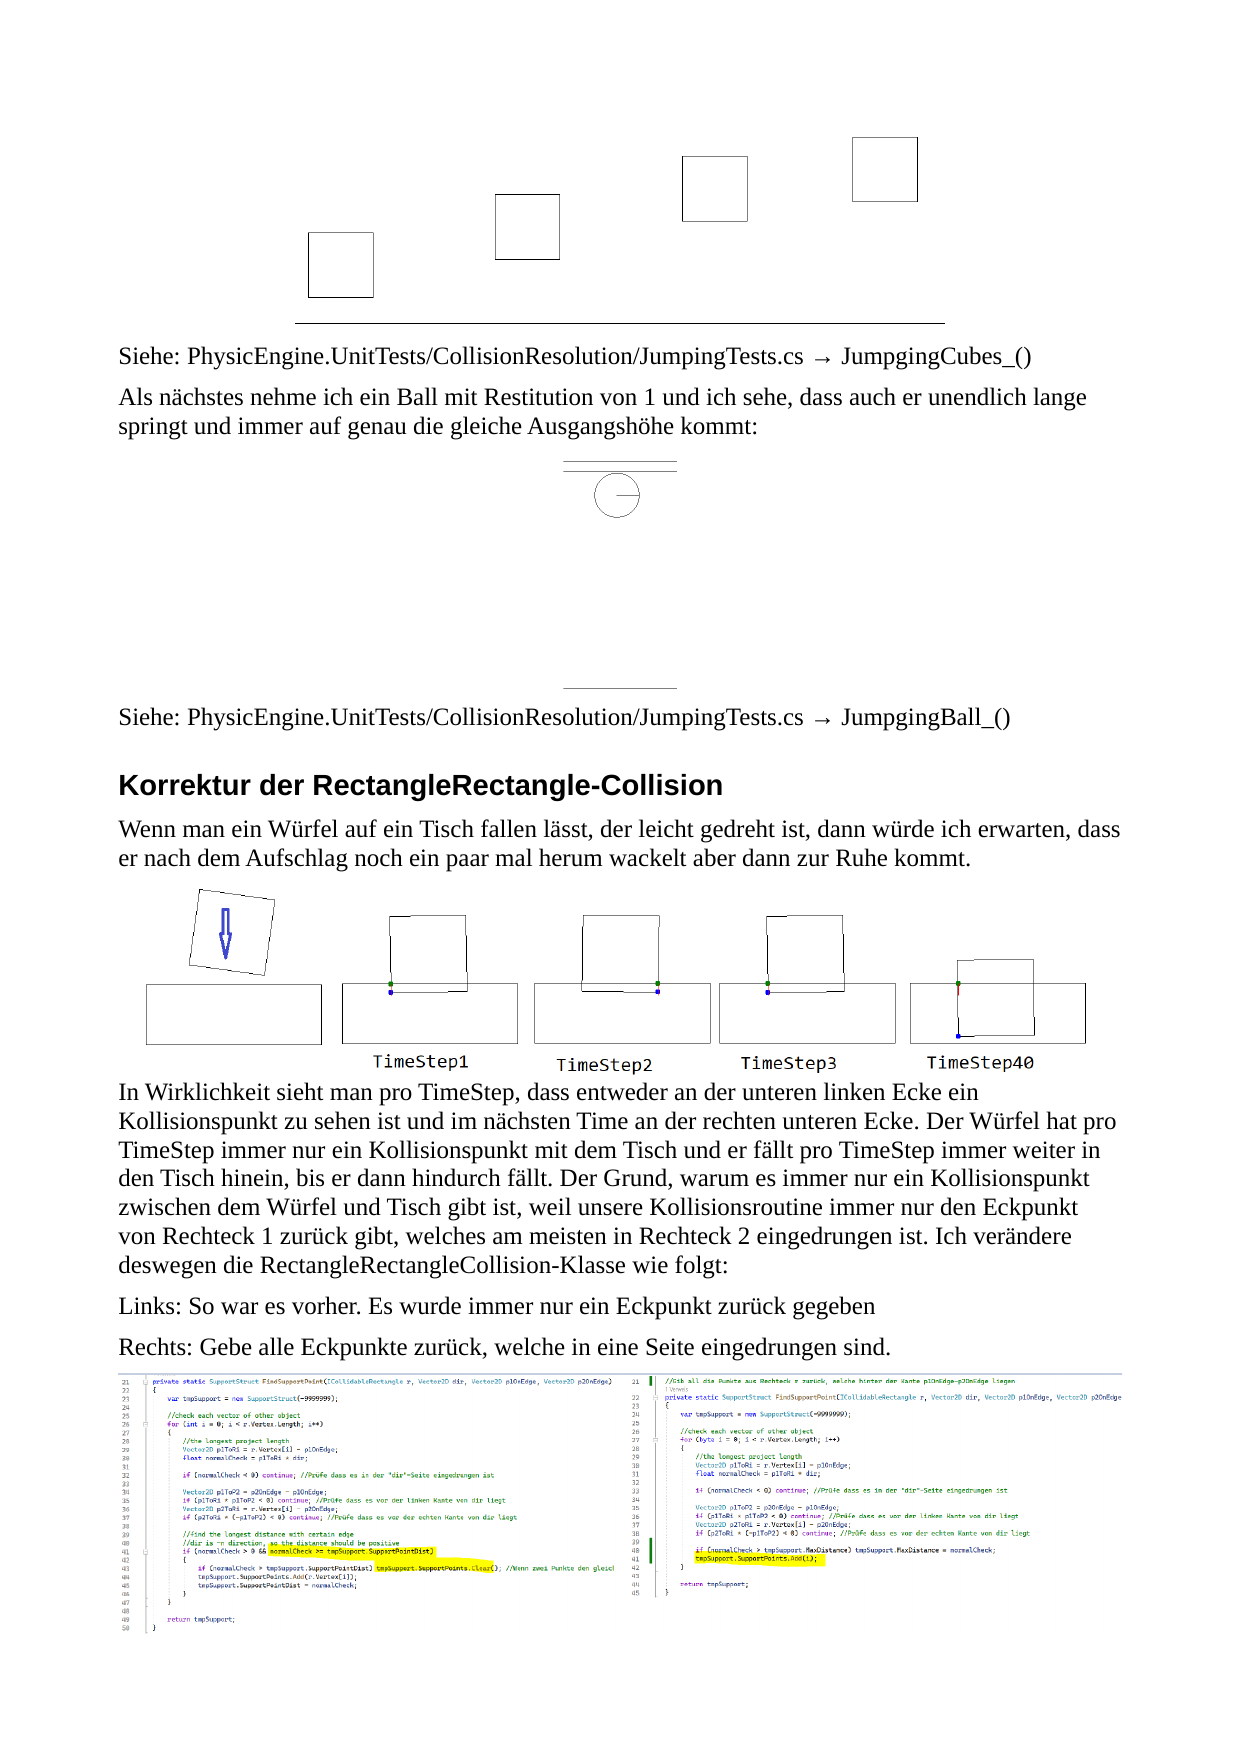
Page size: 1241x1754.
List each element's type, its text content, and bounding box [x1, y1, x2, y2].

picture [142, 884, 1098, 1078]
picture [563, 452, 677, 702]
text Als nächstes nehme ich ein Ball mit Restitution von 1 und ich sehe, dass auch er unendlich lange springt und immer auf genau die gleiche Ausgangshöhe kommt: [118, 382, 1122, 440]
text In Wirklichkeit sieht man pro TimeStep, dass entweder an der unteren linken Ecke ein Kollisionspunkt zu sehen ist und im nächsten Time an der rechten unteren Ecke. Der Würfel hat pro TimeStep immer nur ein Kollisionspunkt mit dem Tisch und er fällt pro TimeStep immer weiter in den Tisch hinein, bis er dann hindurch fällt. Der Grund, warum es immer nur ein Kollisionspunkt zwischen dem Würfel und Tisch gibt ist, weil unsere Kollisionsroutine immer nur den Eckpunkt von Rechteck 1 zurück gibt, welches am meisten in Rechteck 2 eingedrungen ist. Ich verändere deswegen die RectangleRectangleCollision-Klasse wie folgt: [118, 884, 1122, 1278]
text Siehe: PhysicEngine.UnitTests/CollisionResolution/JumpingTests.cs → JumpgingCubes_() [118, 118, 1122, 370]
picture [295, 118, 945, 342]
picture [118, 1373, 1123, 1634]
text Wenn man ein Würfel auf ein Tisch fallen lässt, der leicht gedreht ist, dann würde ich erwarten, dass er nach dem Aufschlag noch ein paar mal herum wackelt aber dann zur Ruhe kommt. [118, 814, 1122, 872]
text Siehe: PhysicEngine.UnitTests/CollisionResolution/JumpingTests.cs → JumpgingBall_() [118, 452, 1122, 731]
subtitle Korrektur der RectangleRectangle-Collision [118, 768, 1122, 802]
text Links: So war es vorher. Es wurde immer nur ein Eckpunkt zurück gegeben [118, 1291, 1122, 1320]
text Rechts: Gebe alle Eckpunkte zurück, welche in eine Seite eingedrungen sind. [118, 1332, 1122, 1361]
